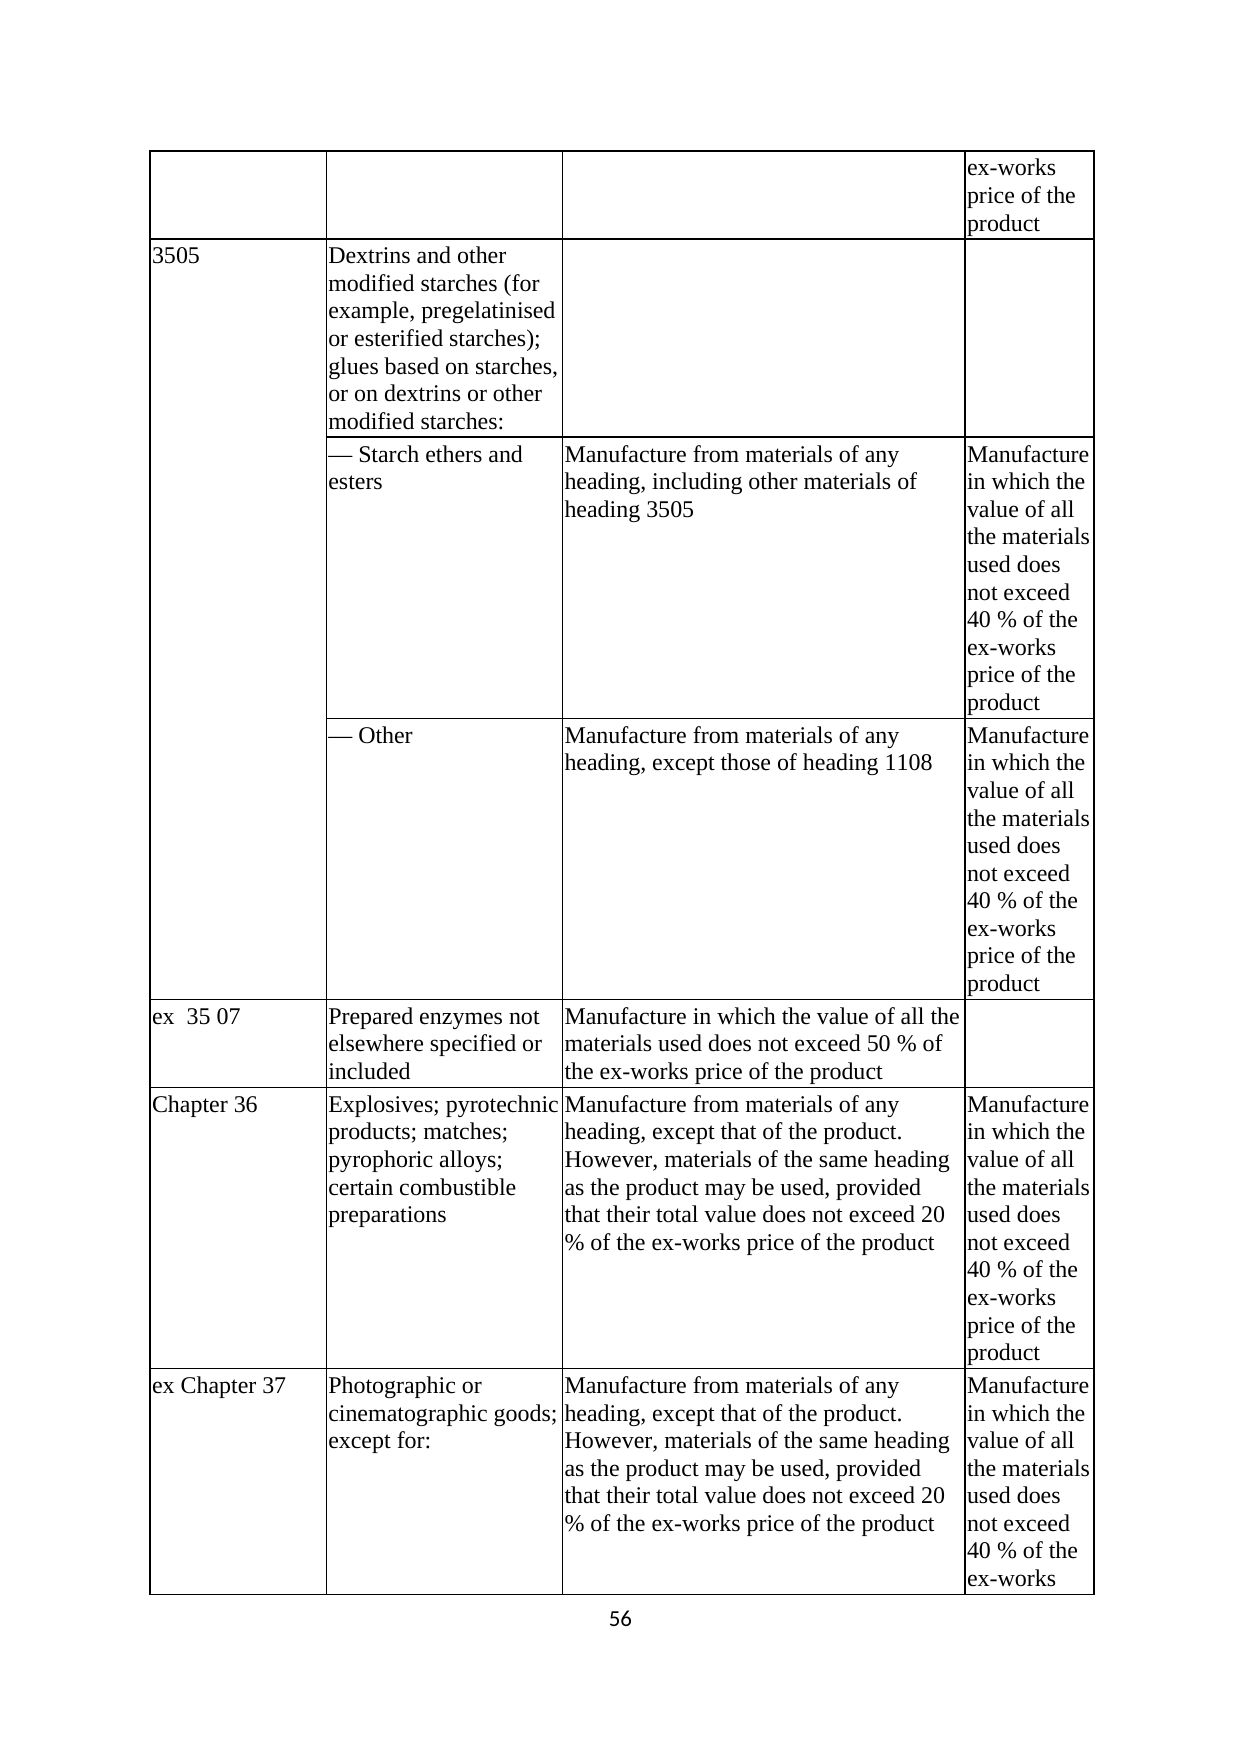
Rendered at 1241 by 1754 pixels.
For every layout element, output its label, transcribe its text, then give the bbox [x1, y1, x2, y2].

table_cell Manufacture in which the value of all the materials used does not exceed 50 % of the ex-works price of the product [563, 1000, 964, 1086]
table_cell ex Chapter 37 [151, 1369, 326, 1593]
table_cell ex-works price of the product [966, 152, 1093, 238]
table_cell Chapter 36 [151, 1088, 326, 1368]
table_cell [327, 152, 562, 238]
table_cell [151, 152, 326, 238]
table_cell Manufacture in which the value of all the materials used does not exceed 40 % of the ex-works price of the product [966, 719, 1093, 998]
table_cell Manufacture from materials of any heading, except those of heading 1108 [563, 719, 964, 998]
table_cell — Starch ethers and esters [327, 438, 562, 717]
table_cell Photographic or cinematographic goods; except for: [327, 1369, 562, 1593]
table_cell ex 35 07 [151, 1000, 326, 1086]
table_cell Manufacture from materials of any heading, including other materials of heading 3505 [563, 438, 964, 717]
table_cell [966, 1000, 1093, 1086]
table_cell Manufacture from materials of any heading, except that of the product. However, materials of the same heading as the product may be used, provided that their total value does not exceed 20 % of the ex-works price of the product [563, 1088, 964, 1368]
table_cell [563, 240, 964, 436]
table_cell Dextrins and other modified starches (for example, pregelatinised or esterified starches); glues based on starches, or on dextrins or other modified starches: [327, 240, 562, 436]
table_cell Explosives; pyrotechnic products; matches; pyrophoric alloys; certain combustible preparations [327, 1088, 562, 1368]
table_cell Manufacture from materials of any heading, except that of the product. However, materials of the same heading as the product may be used, provided that their total value does not exceed 20 % of the ex-works price of the product [563, 1369, 964, 1593]
table_cell Prepared enzymes not elsewhere specified or included [327, 1000, 562, 1086]
table_cell [563, 152, 964, 238]
table_cell — Other [327, 719, 562, 998]
table_cell Manufacture in which the value of all the materials used does not exceed 40 % of the ex-works price of the product [966, 1088, 1093, 1368]
table_cell 3505 [151, 240, 326, 998]
table_cell [966, 240, 1093, 436]
table_cell Manufacture in which the value of all the materials used does not exceed 40 % of the ex-works [966, 1369, 1093, 1593]
table_cell Manufacture in which the value of all the materials used does not exceed 40 % of the ex-works price of the product [966, 438, 1093, 717]
